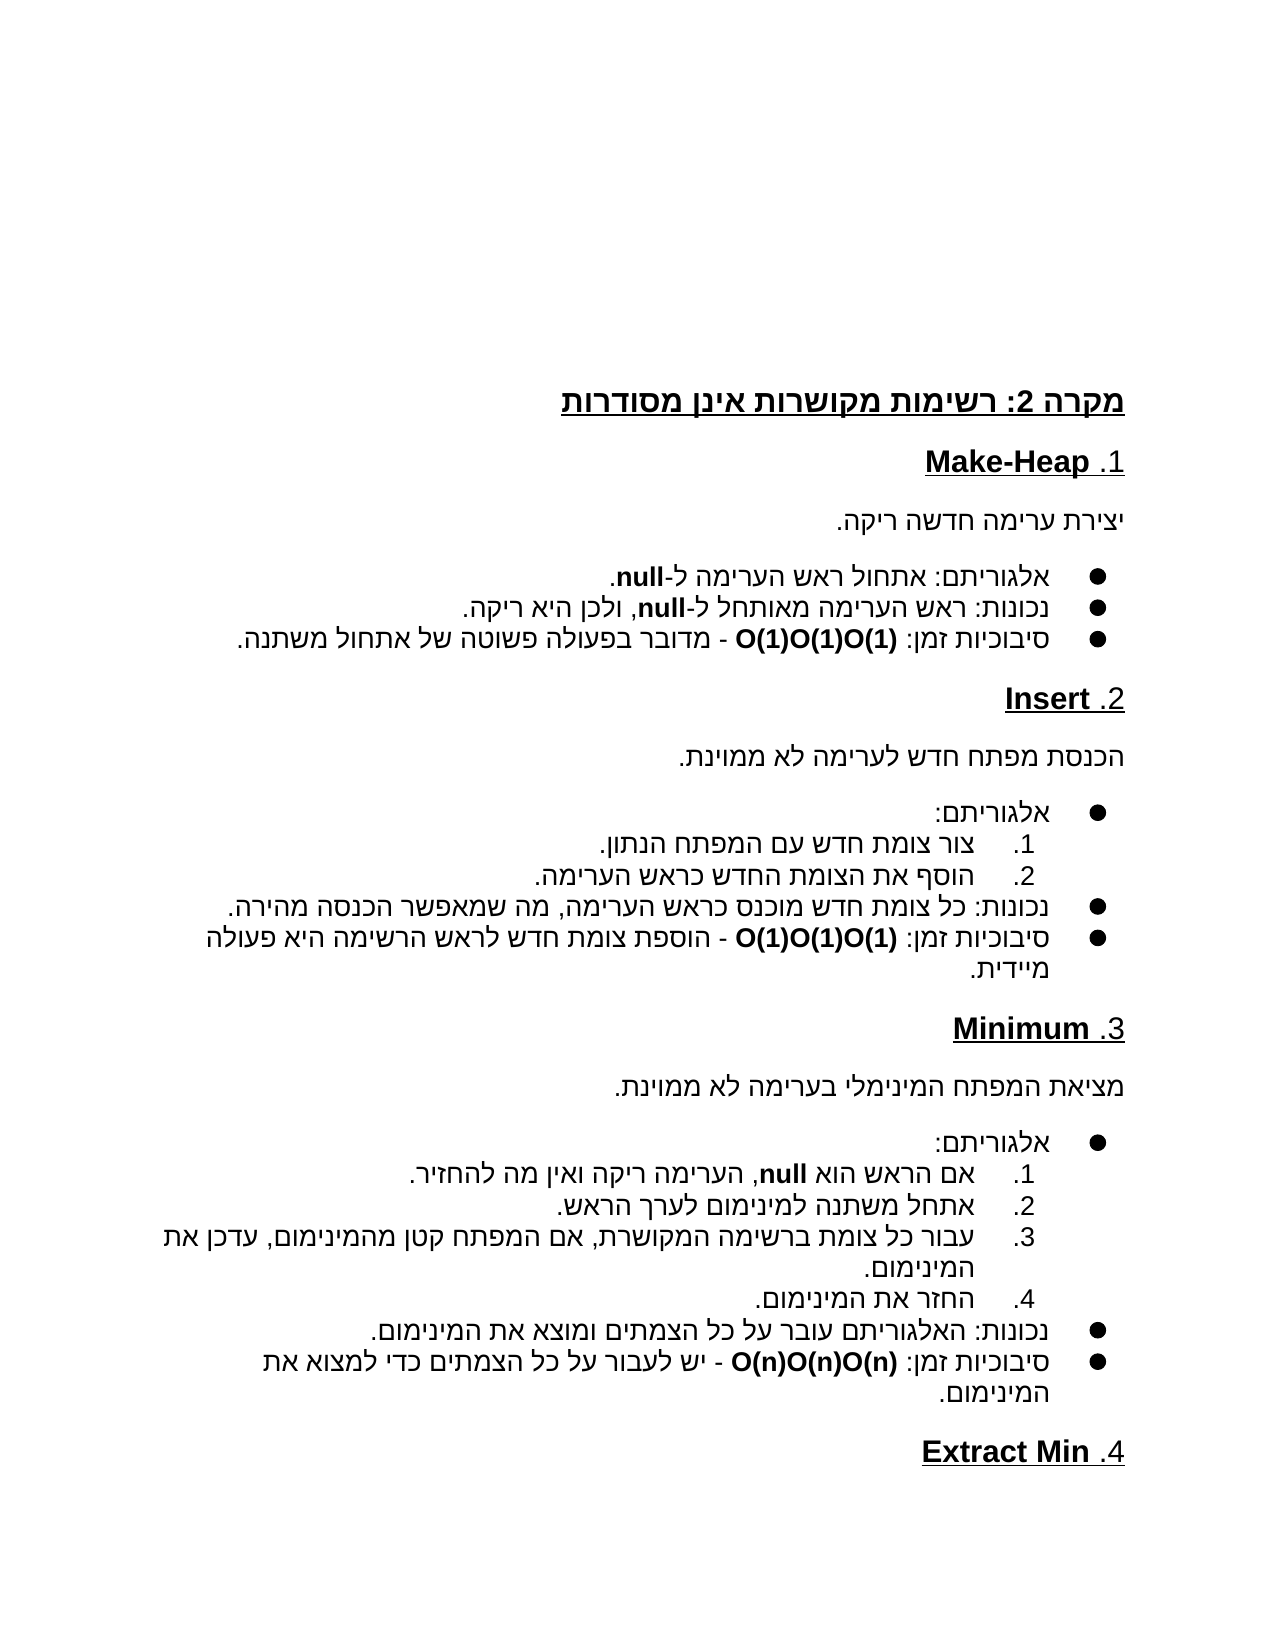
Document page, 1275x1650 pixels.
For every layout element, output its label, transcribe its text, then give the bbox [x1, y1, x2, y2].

list אתחל משתנה למינימום לערך הראש. [150, 1189, 1012, 1221]
list נכונות: ראש הערימה מאותחל ל-null, ולכן היא ריקה. [150, 592, 1087, 623]
subtitle 3. Minimum [150, 1010, 1125, 1046]
subtitle 4. Extract Min [150, 1433, 1125, 1469]
subtitle 2. Insert [150, 680, 1125, 716]
list סיבוכיות זמן: O(1)O(1)O(1) - מדובר בפעולה פשוטה של אתחול משתנה. [150, 623, 1087, 655]
text מציאת המפתח המינימלי בערימה לא ממוינת. [150, 1071, 1125, 1102]
list סיבוכיות זמן: O(n)O(n)O(n) - יש לעבור על כל הצמתים כדי למצוא את המינימום. [150, 1346, 1087, 1408]
list אלגוריתם: [150, 1127, 1087, 1158]
list אלגוריתם: אתחול ראש הערימה ל-null. [150, 561, 1087, 592]
list נכונות: האלגוריתם עובר על כל הצמתים ומוצא את המינימום. [150, 1314, 1087, 1346]
list החזר את המינימום. [150, 1283, 1012, 1314]
subtitle מקרה 2: רשימות מקושרות אינן מסודרות [150, 383, 1125, 418]
list צור צומת חדש עם המפתח הנתון. [150, 828, 1012, 859]
list אלגוריתם: [150, 797, 1087, 828]
list נכונות: כל צומת חדש מוכנס כראש הערימה, מה שמאפשר הכנסה מהירה. [150, 891, 1087, 922]
subtitle 1. Make-Heap [150, 443, 1125, 479]
list הוסף את הצומת החדש כראש הערימה. [150, 859, 1012, 891]
list סיבוכיות זמן: O(1)O(1)O(1) - הוספת צומת חדש לראש הרשימה היא פעולה מיידית. [150, 922, 1087, 985]
text הכנסת מפתח חדש לערימה לא ממוינת. [150, 741, 1125, 772]
list אם הראש הוא null, הערימה ריקה ואין מה להחזיר. [150, 1158, 1012, 1189]
list עבור כל צומת ברשימה המקושרת, אם המפתח קטן מהמינימום, עדכן את המינימום. [150, 1221, 1012, 1283]
text יצירת ערימה חדשה ריקה. [150, 504, 1125, 536]
